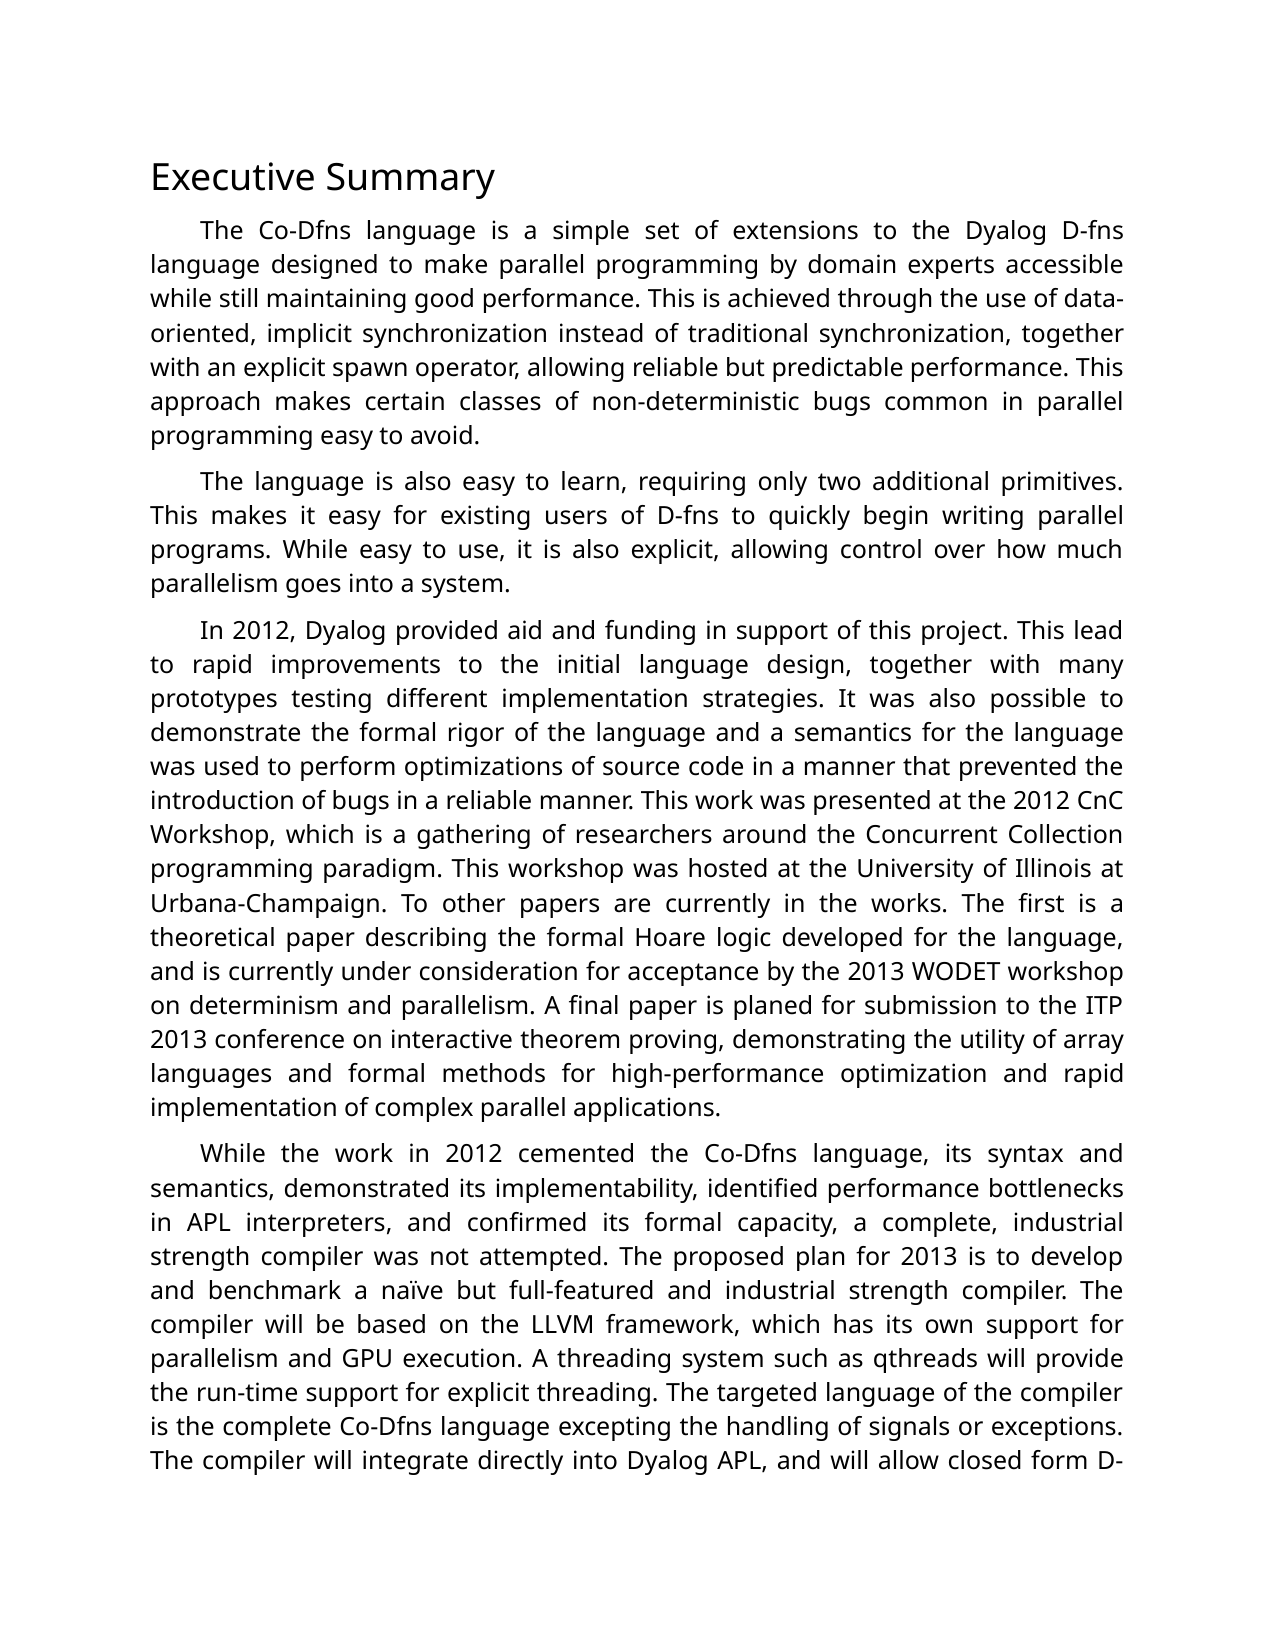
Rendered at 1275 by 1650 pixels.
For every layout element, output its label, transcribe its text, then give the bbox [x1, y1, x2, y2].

text The language is also easy to learn, requiring only two additional primitives. This makes it easy for existing users of D-fns to quickly begin writing parallel programs. While easy to use, it is also explicit, allowing control over how much parallelism goes into a system. [150, 464, 1125, 600]
text While the work in 2012 cemented the Co-Dfns language, its syntax and semantics, demonstrated its implementability, identified performance bottlenecks in APL interpreters, and confirmed its formal capacity, a complete, industrial strength compiler was not attempted. The proposed plan for 2013 is to develop and benchmark a naïve but full-featured and industrial strength compiler. The compiler will be based on the LLVM framework, which has its own support for parallelism and GPU execution. A threading system such as qthreads will provide the run-time support for explicit threading. The targeted language of the compiler is the complete Co-Dfns language excepting the handling of signals or exceptions. The compiler will integrate directly into Dyalog APL, and will allow closed form D- [150, 1136, 1125, 1477]
text In 2012, Dyalog provided aid and funding in support of this project. This lead to rapid improvements to the initial language design, together with many prototypes testing different implementation strategies. It was also possible to demonstrate the formal rigor of the language and a semantics for the language was used to perform optimizations of source code in a manner that prevented the introduction of bugs in a reliable manner. This work was presented at the 2012 CnC Workshop, which is a gathering of researchers around the Concurrent Collection programming paradigm. This workshop was hosted at the University of Illinois at Urbana-Champaign. To other papers are currently in the works. The first is a theoretical paper describing the formal Hoare logic developed for the language, and is currently under consideration for acceptance by the 2013 WODET workshop on determinism and parallelism. A final paper is planed for submission to the ITP 2013 conference on interactive theorem proving, demonstrating the utility of array languages and formal methods for high-performance optimization and rapid implementation of complex parallel applications. [150, 613, 1125, 1124]
text The Co-Dfns language is a simple set of extensions to the Dyalog D-fns language designed to make parallel programming by domain experts accessible while still maintaining good performance. This is achieved through the use of data-oriented, implicit synchronization instead of traditional synchronization, together with an explicit spawn operator, allowing reliable but predictable performance. This approach makes certain classes of non-deterministic bugs common in parallel programming easy to avoid. [150, 213, 1125, 451]
subtitle Executive Summary [150, 150, 1125, 201]
